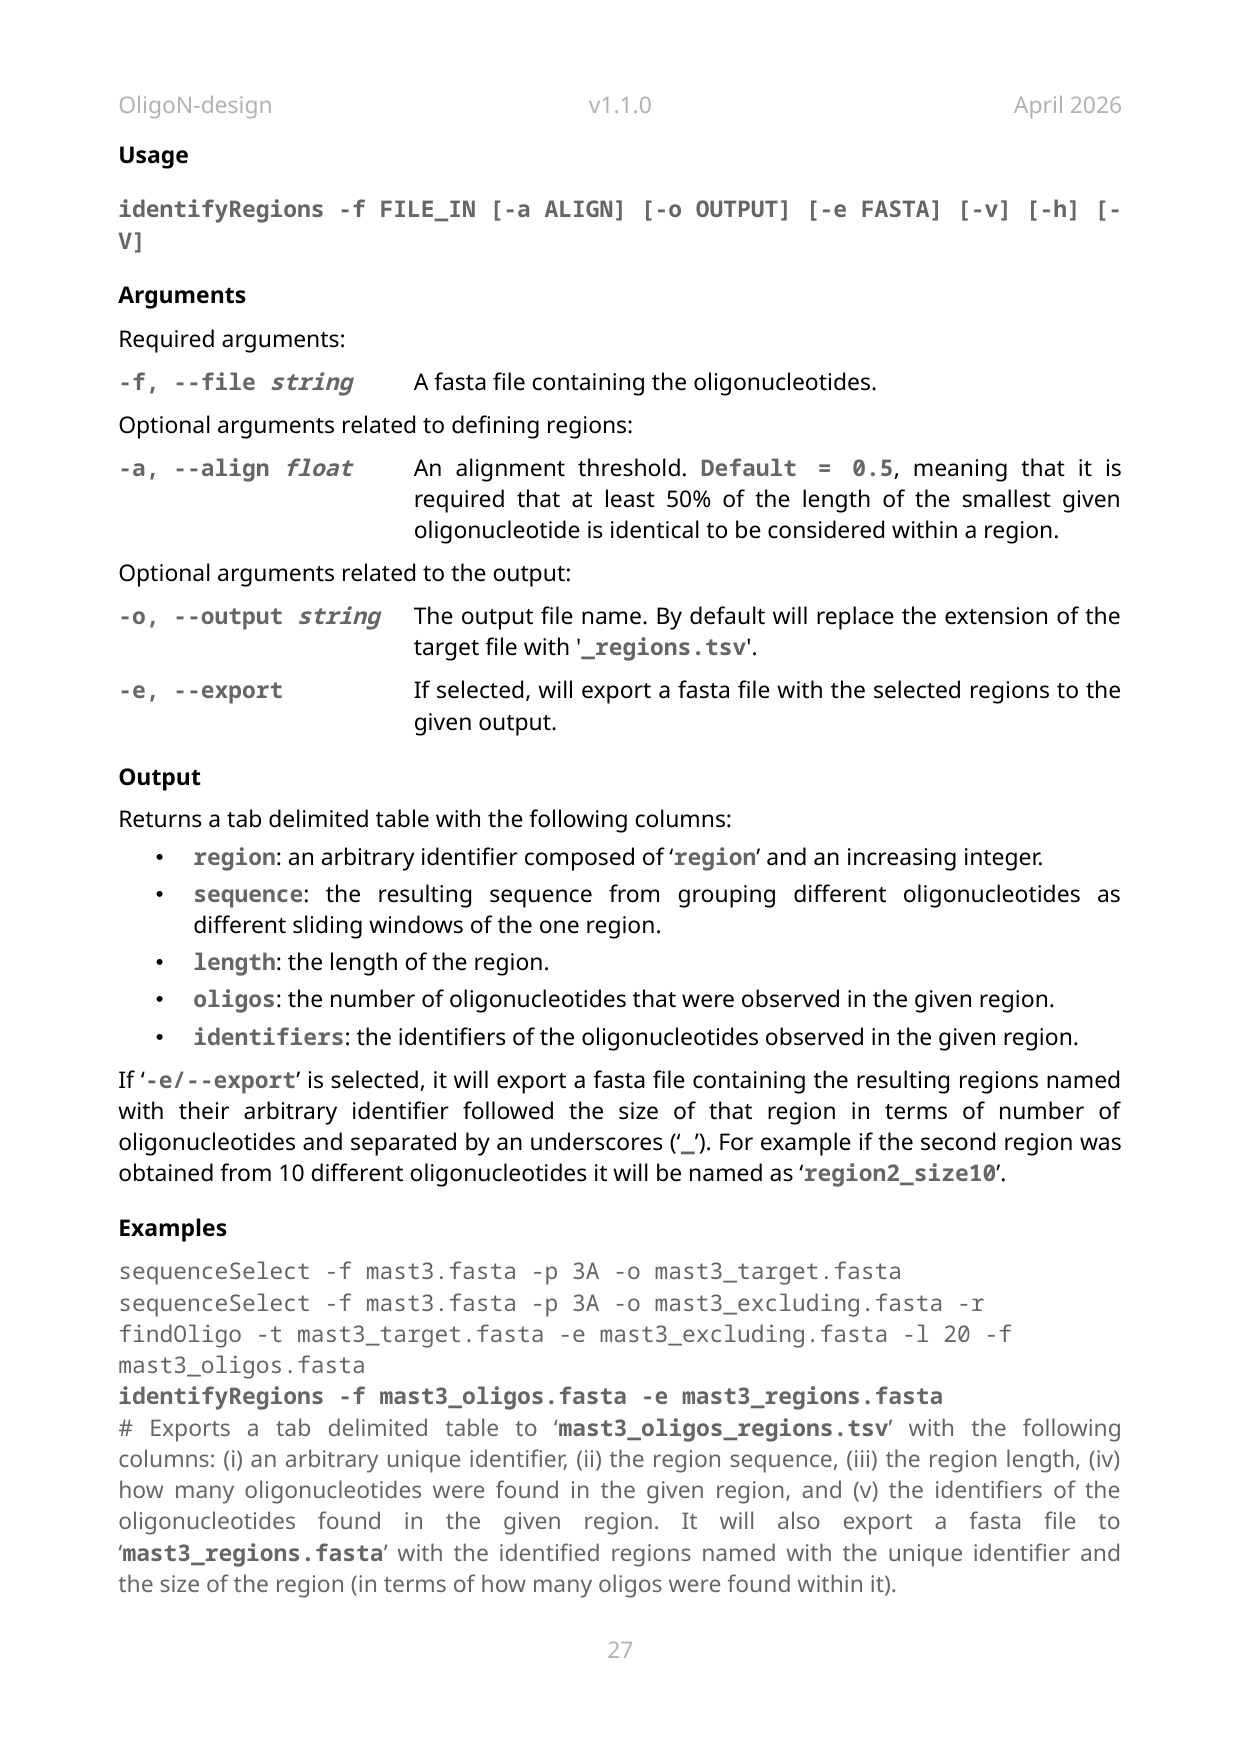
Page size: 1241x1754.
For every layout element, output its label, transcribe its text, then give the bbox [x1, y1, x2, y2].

text findOligo -t mast3_target.fasta -e mast3_excluding.fasta -l 20 -f mast3_oligos.fasta [118, 1318, 1122, 1380]
text -o, --output string The output file name. By default will replace the extension of the target file with '_regions.tsv'. [118, 600, 1122, 663]
text sequenceSelect -f mast3.fasta -p 3A -o mast3_excluding.fasta -r [118, 1286, 1122, 1318]
text Usage [118, 139, 1122, 170]
text identifyRegions -f FILE_IN [-a ALIGN] [-o OUTPUT] [-e FASTA] [-v] [-h] [-V] [118, 193, 1122, 256]
text # Exports a tab delimited table to ‘mast3_oligos_regions.tsv’ with the following columns: (i) an arbitrary unique identifier, (ii) the region sequence, (iii) the region length, (iv) how many oligonucleotides were found in the given region, and (v) the identifiers of the oligonucleotides found in the given region. It will also export a fasta file to ‘mast3_regions.fasta’ with the identified regions named with the unique identifier and the size of the region (in terms of how many oligos were found within it). [118, 1411, 1122, 1599]
text Optional arguments related to defining regions: [118, 408, 1122, 440]
list sequence: the resulting sequence from grouping different oligonucleotides as different sliding windows of the one region. [156, 878, 1122, 940]
text Required arguments: [118, 322, 1122, 354]
text -e, --export If selected, will export a fasta file with the selected regions to the given output. [118, 674, 1122, 737]
text sequenceSelect -f mast3.fasta -p 3A -o mast3_target.fasta [118, 1255, 1122, 1286]
list length: the length of the region. [156, 946, 1122, 977]
list region: an arbitrary identifier composed of ‘region’ and an increasing integer. [156, 841, 1122, 872]
text -f, --file string A fasta file containing the oligonucleotides. [118, 366, 1122, 397]
text Output [118, 760, 1122, 792]
text If ‘-e/--export’ is selected, it will export a fasta file containing the resulting regions named with their arbitrary identifier followed the size of that region in terms of number of oligonucleotides and separated by an underscores (‘_’). For example if the second region was obtained from 10 different oligonucleotides it will be named as ‘region2_size10’. [118, 1064, 1122, 1189]
text identifyRegions -f mast3_oligos.fasta -e mast3_regions.fasta [118, 1380, 1122, 1411]
text Examples [118, 1212, 1122, 1243]
list oligos: the number of oligonucleotides that were observed in the given region. [156, 983, 1122, 1015]
list identifiers: the identifiers of the oligonucleotides observed in the given region. [156, 1021, 1122, 1052]
text -a, --align float An alignment threshold. Default = 0.5, meaning that it is required that at least 50% of the length of the smallest given oligonucleotide is identical to be considered within a region. [118, 452, 1122, 545]
text Returns a tab delimited table with the following columns: [118, 803, 1122, 835]
text Arguments [118, 279, 1122, 311]
text Optional arguments related to the output: [118, 557, 1122, 588]
